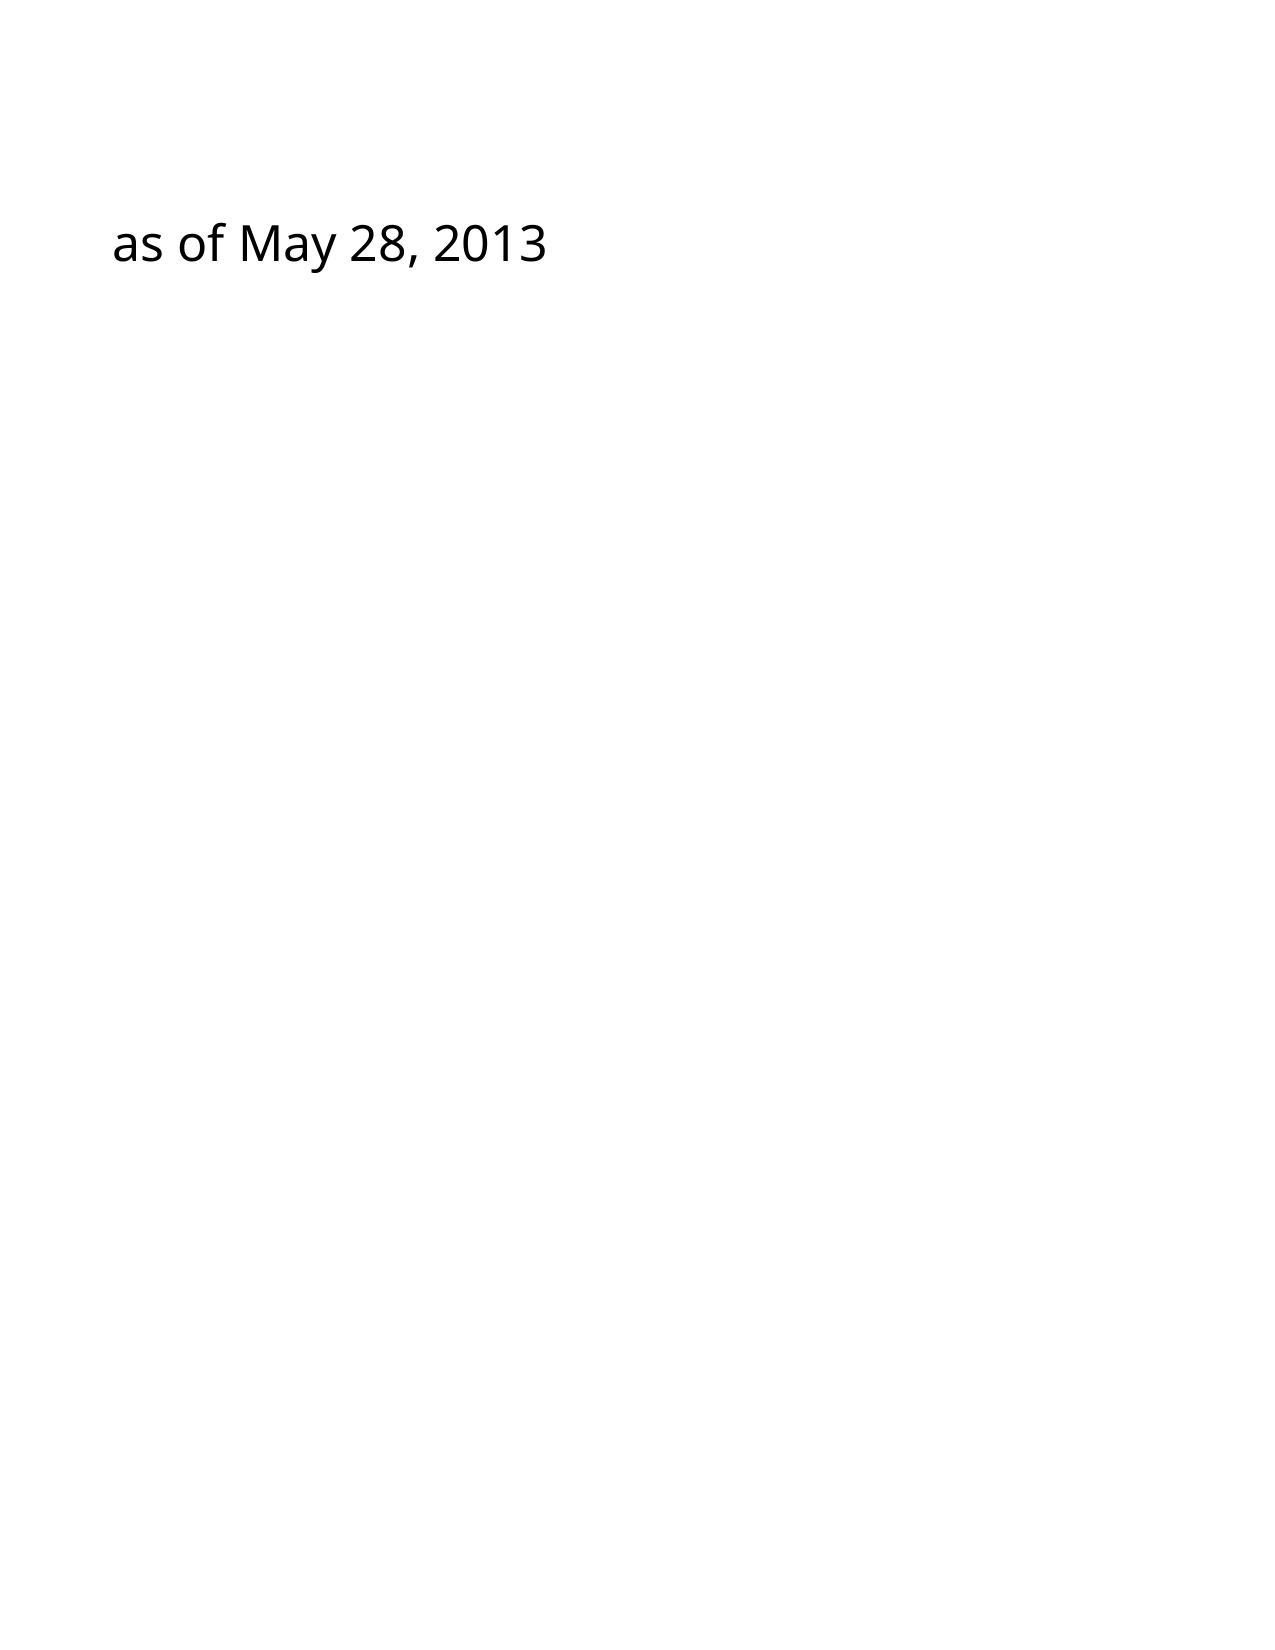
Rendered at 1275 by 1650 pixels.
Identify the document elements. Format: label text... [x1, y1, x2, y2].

text as of May 28, 2013 [112, 207, 1162, 276]
